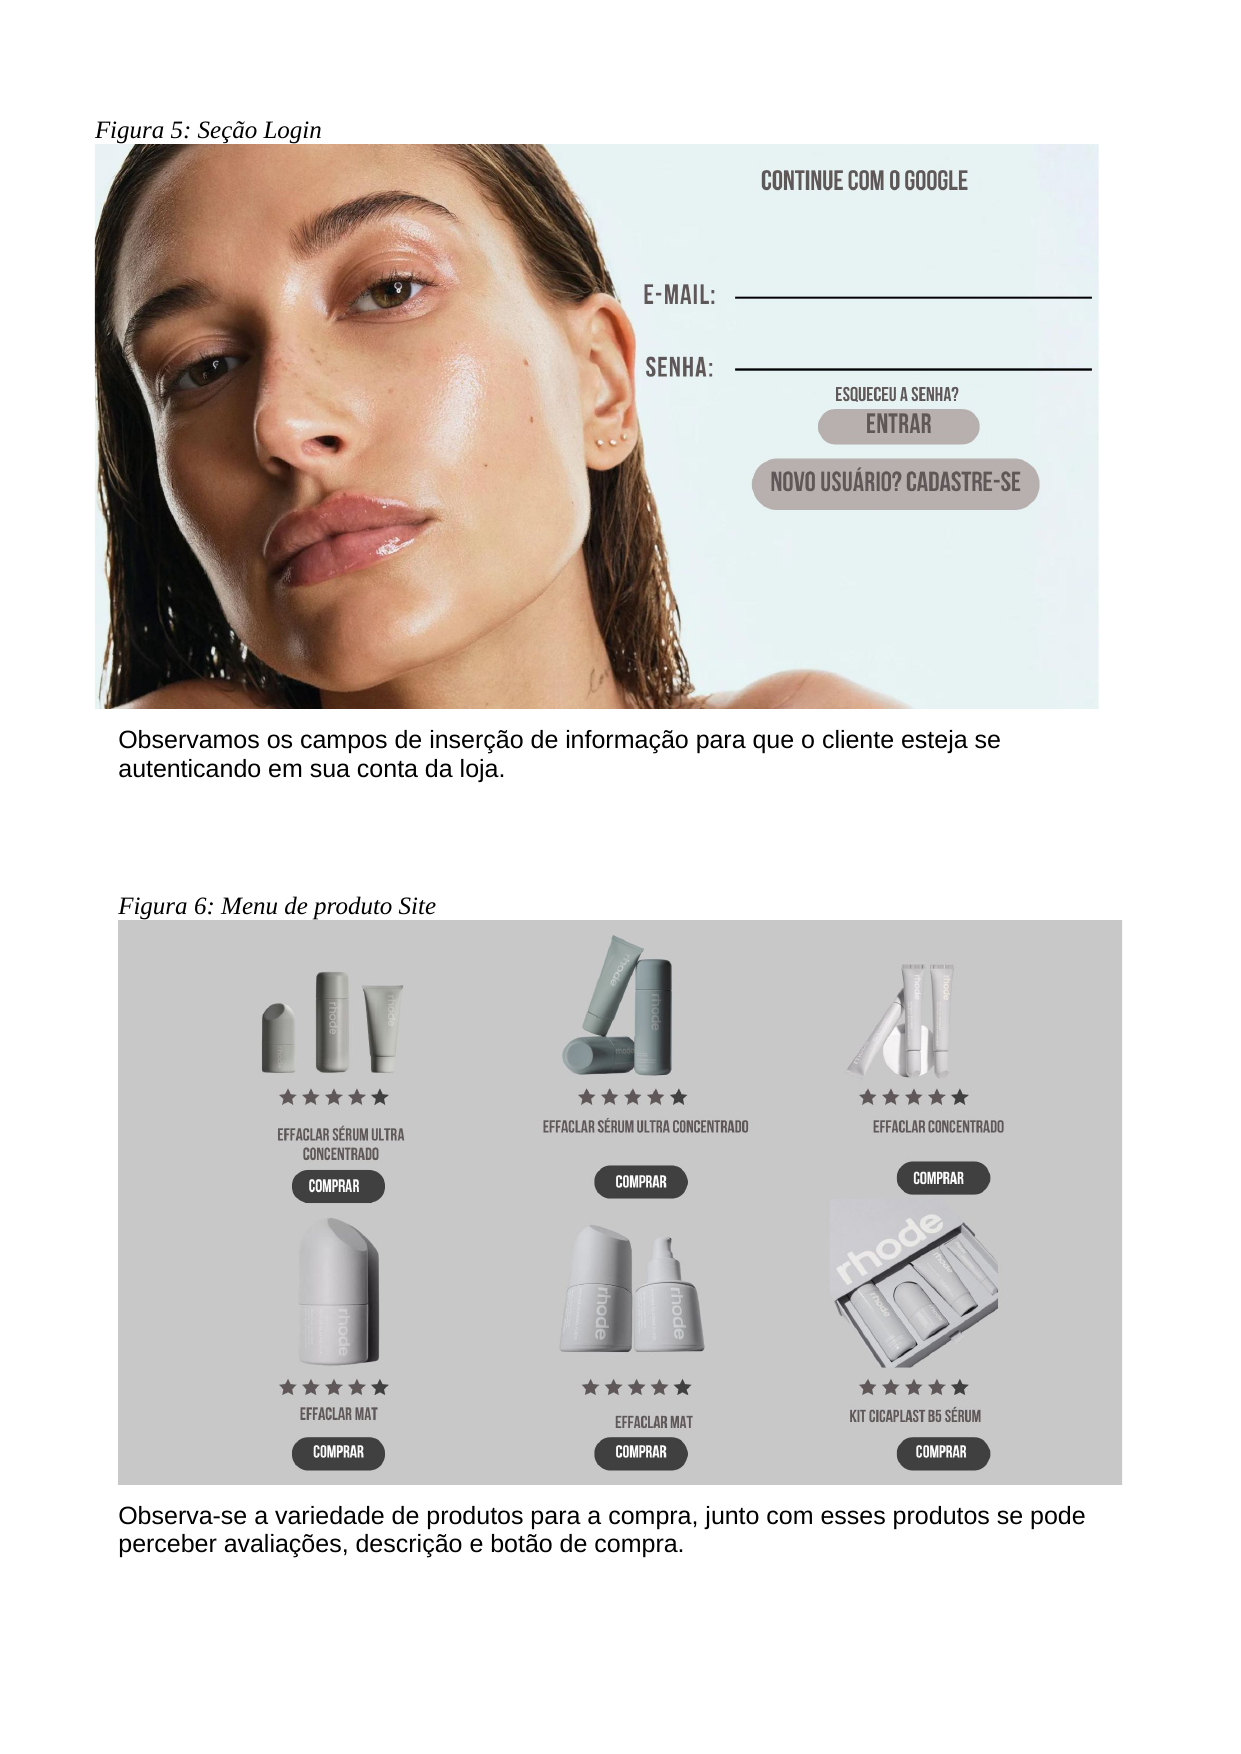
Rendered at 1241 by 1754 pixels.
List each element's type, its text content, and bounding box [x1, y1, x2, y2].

text Figura 5: Seção Login [95, 116, 1099, 144]
picture [118, 920, 1123, 1485]
text Observa-se a variedade de produtos para a compra, junto com esses produtos se pode perceber avaliações, descrição e botão de compra. [118, 1501, 1122, 1558]
picture [94, 144, 1099, 709]
text Figura 6: Menu de produto Site [118, 891, 1122, 920]
text Observamos os campos de inserção de informação para que o cliente esteja se autenticando em sua conta da loja. [118, 725, 1122, 782]
